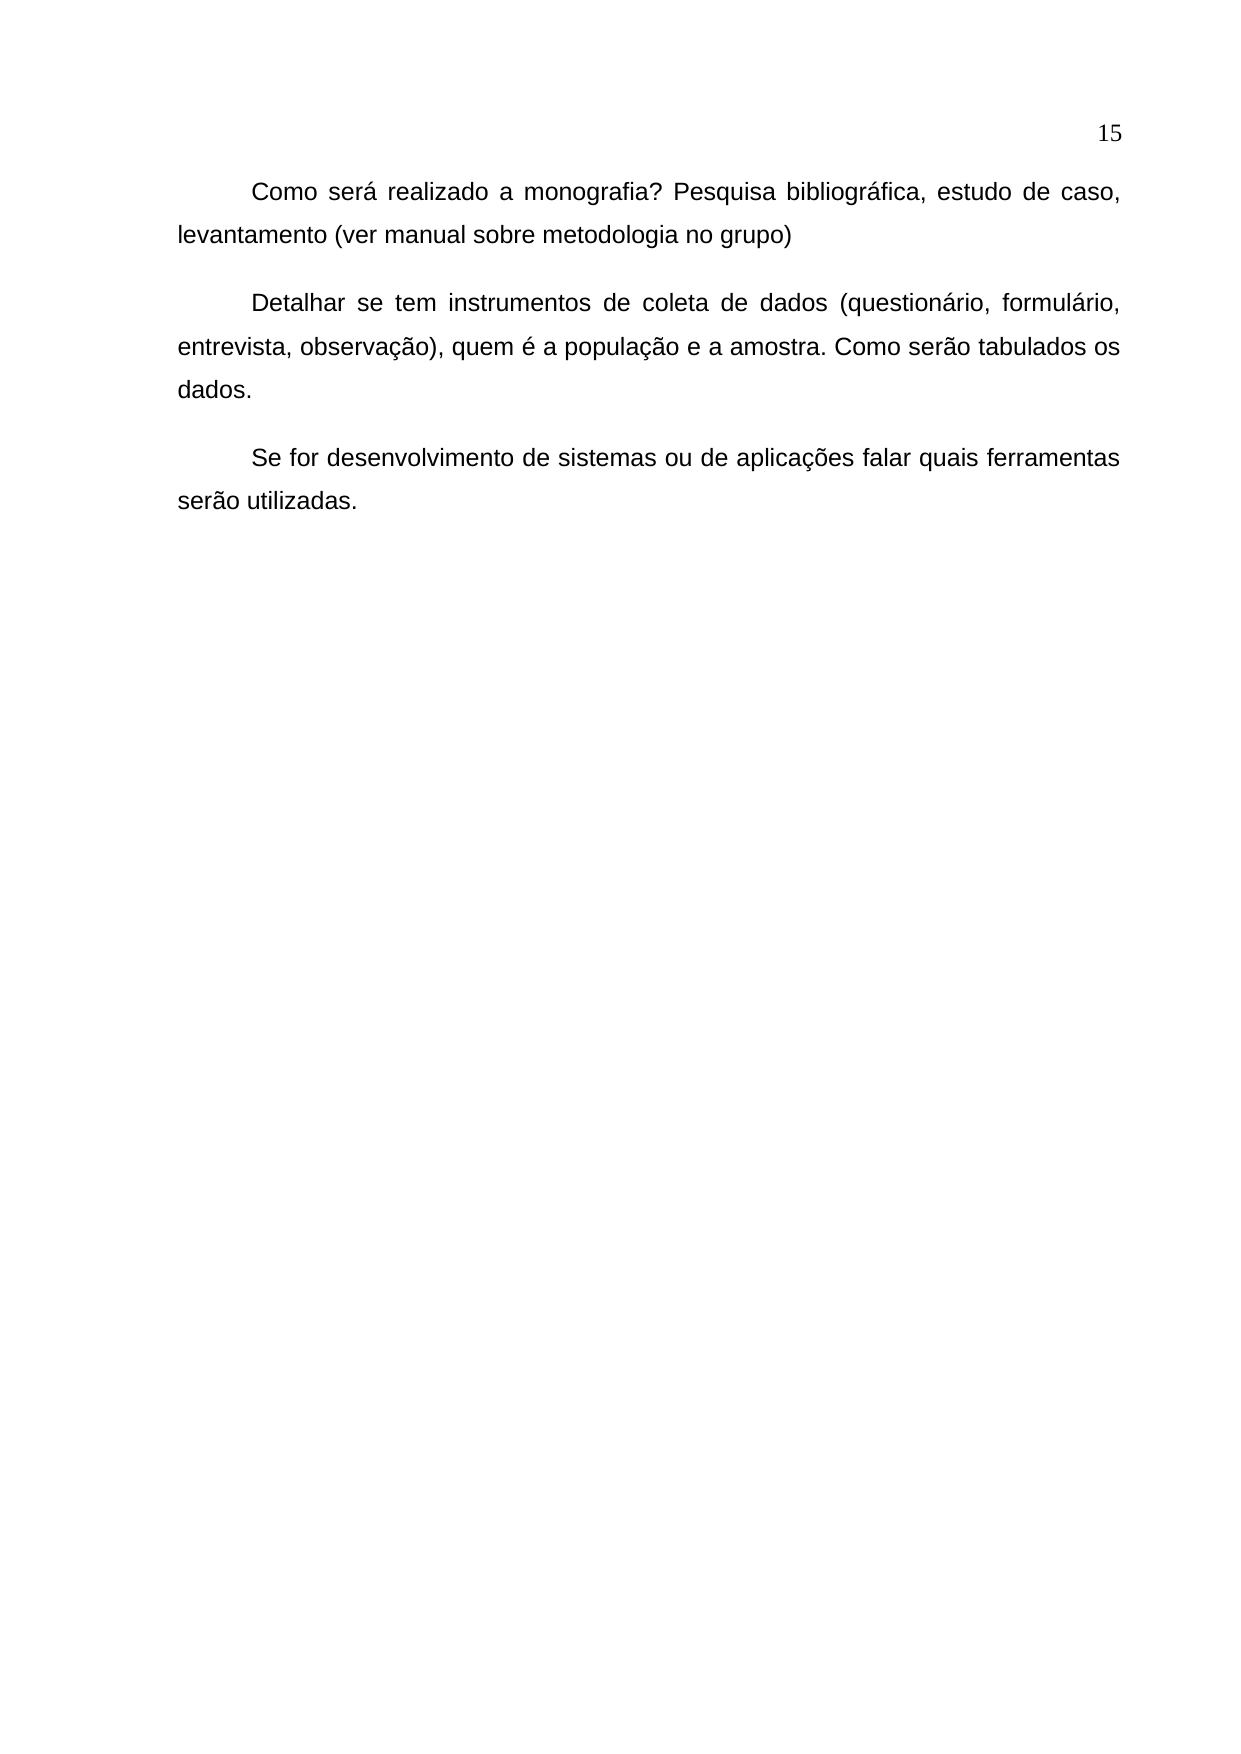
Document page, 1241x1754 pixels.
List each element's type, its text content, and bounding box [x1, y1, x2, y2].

text Detalhar se tem instrumentos de coleta de dados (questionário, formulário, entrevista, observação), quem é a população e a amostra. Como serão tabulados os dados. [177, 288, 1122, 403]
text Se for desenvolvimento de sistemas ou de aplicações falar quais ferramentas serão utilizadas. [177, 443, 1122, 515]
text Como será realizado a monografia? Pesquisa bibliográfica, estudo de caso, levantamento (ver manual sobre metodologia no grupo) [177, 177, 1122, 249]
